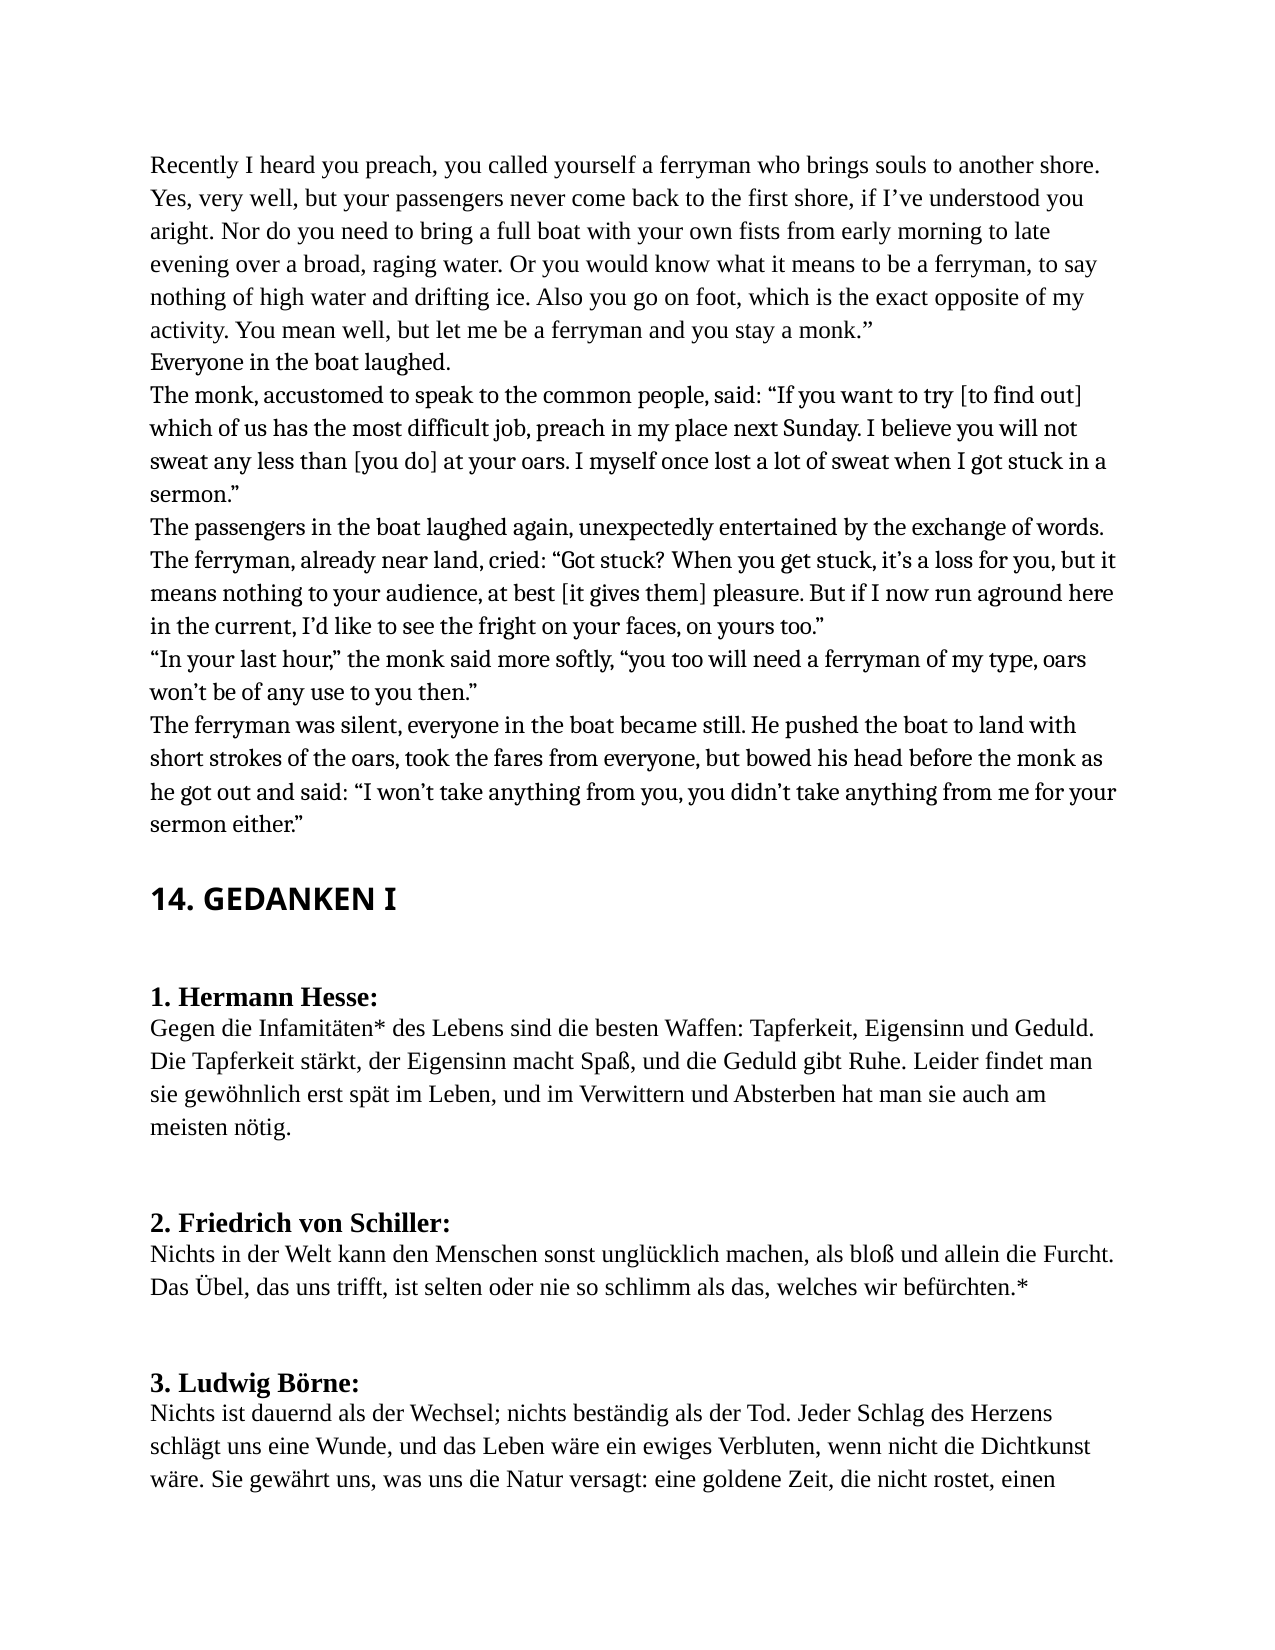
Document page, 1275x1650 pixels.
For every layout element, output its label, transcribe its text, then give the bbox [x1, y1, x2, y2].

subtitle 2. Friedrich von Schiller: [150, 1205, 1125, 1239]
subtitle 3. Ludwig Börne: [150, 1365, 1125, 1398]
text Nichts in der Welt kann den Menschen sonst unglücklich machen, als bloß und allein die Furcht. Das Übel, das uns trifft, ist selten oder nie so schlimm als das, welches wir befürchten.* [150, 1239, 1125, 1300]
text “In your last hour,” the monk said more softly, “you too will need a ferryman of my type, oars won’t be of any use to you then.” [150, 645, 1125, 707]
text Gegen die Infamitäten* des Lebens sind die besten Waffen: Tapferkeit, Eigensinn und Geduld. Die Tapferkeit stärkt, der Eigensinn macht Spaß, und die Geduld gibt Ruhe. Leider findet man sie gewöhnlich erst spät im Leben, und im Verwittern und Absterben hat man sie auch am meisten nötig. [150, 1013, 1125, 1141]
text The passengers in the boat laughed again, unexpectedly entertained by the exchange of words. The ferryman, already near land, cried: “Got stuck? When you get stuck, it’s a loss for you, but it means nothing to your audience, at best [it gives them] pleasure. But if I now run aground here in the current, I’d like to see the fright on your faces, on yours too.” [150, 513, 1125, 641]
text Nichts ist dauernd als der Wechsel; nichts beständig als der Tod. Jeder Schlag des Herzens schlägt uns eine Wunde, und das Leben wäre ein ewiges Verbluten, wenn nicht die Dichtkunst wäre. Sie gewährt uns, was uns die Natur versagt: eine goldene Zeit, die nicht rostet, einen [150, 1398, 1125, 1493]
subtitle 1. Hermann Hesse: [150, 979, 1125, 1013]
text The ferryman was silent, everyone in the boat became still. He pushed the boat to land with short strokes of the oars, took the fares from everyone, but bowed his head before the monk as he got out and said: “I won’t take anything from you, you didn’t take anything from me for your sermon either.” [150, 711, 1125, 839]
text Recently I heard you preach, you called yourself a ferryman who brings souls to another shore. Yes, very well, but your passengers never come back to the first shore, if I’ve understood you aright. Nor do you need to bring a full boat with your own fists from early morning to late evening over a broad, raging water. Or you would know what it means to be a ferryman, to say nothing of high water and drifting ice. Also you go on foot, which is the exact opposite of my activity. You mean well, but let me be a ferryman and you stay a monk.” [150, 150, 1125, 344]
text The monk, accustomed to speak to the common people, said: “If you want to try [to find out] which of us has the most difficult job, preach in my place next Sunday. I believe you will not sweat any less than [you do] at your oars. I myself once lost a lot of sweat when I got stuck in a sermon.” [150, 381, 1125, 509]
text Everyone in the boat laughed. [451, 348, 1125, 377]
text 14. GEDANKEN I [150, 868, 1125, 919]
